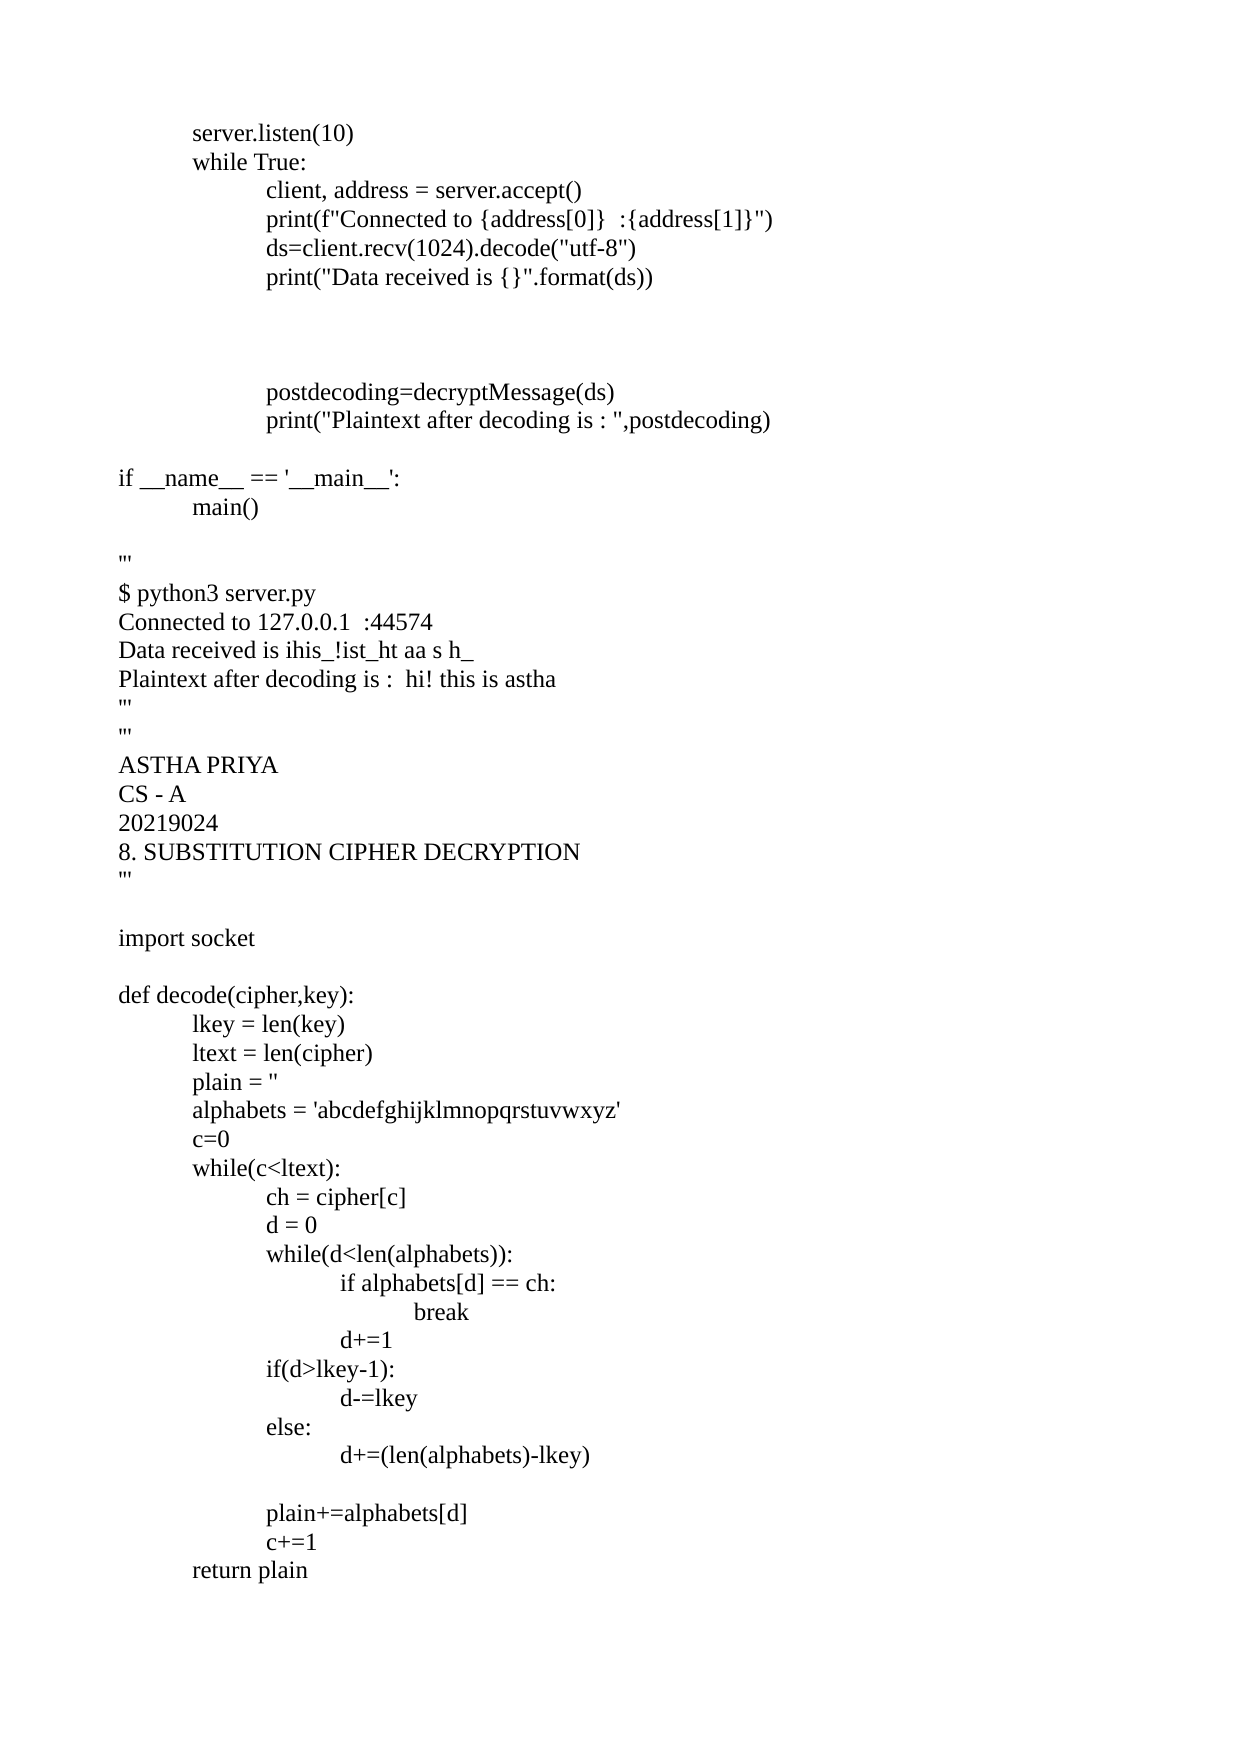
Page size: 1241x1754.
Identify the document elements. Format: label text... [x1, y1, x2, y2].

text ''' [118, 549, 1122, 578]
text ltext = len(cipher) [118, 1038, 1122, 1067]
text c=0 [118, 1124, 1122, 1153]
text print("Plaintext after decoding is : ",postdecoding) [118, 406, 1122, 434]
text while(c<ltext): [118, 1153, 1122, 1182]
text ds=client.recv(1024).decode("utf-8") [118, 233, 1122, 262]
text while(d<len(alphabets)): [118, 1239, 1122, 1268]
text if __name__ == '__main__': [118, 463, 1122, 492]
text lkey = len(key) [118, 1009, 1122, 1038]
text alphabets = 'abcdefghijklmnopqrstuvwxyz' [118, 1096, 1122, 1124]
text ch = cipher[c] [118, 1182, 1122, 1211]
text CS - A [118, 779, 1122, 808]
text d+=(len(alphabets)-lkey) [118, 1441, 1122, 1469]
text ''' [118, 866, 1122, 894]
text break [118, 1297, 1122, 1326]
text $ python3 server.py [118, 578, 1122, 607]
text if alphabets[d] == ch: [118, 1268, 1122, 1297]
text def decode(cipher,key): [118, 981, 1122, 1009]
text Data received is ihis_!ist_ht aa s h_ [118, 636, 1122, 664]
text 20219024 [118, 808, 1122, 837]
text import socket [118, 923, 1122, 952]
text d+=1 [118, 1326, 1122, 1354]
text postdecoding=decryptMessage(ds) [118, 377, 1122, 406]
text ''' [118, 722, 1122, 751]
text else: [118, 1412, 1122, 1441]
text print("Data received is {}".format(ds)) [118, 262, 1122, 291]
text return plain [118, 1556, 1122, 1584]
text 8. SUBSTITUTION CIPHER DECRYPTION [118, 837, 1122, 866]
text d = 0 [118, 1211, 1122, 1239]
text Plaintext after decoding is : hi! this is astha [118, 664, 1122, 693]
text ''' [118, 693, 1122, 722]
text if(d>lkey-1): [118, 1354, 1122, 1383]
text plain = '' [118, 1067, 1122, 1096]
text main() [118, 492, 1122, 521]
text print(f"Connected to {address[0]} :{address[1]}") [118, 204, 1122, 233]
text client, address = server.accept() [118, 176, 1122, 204]
text c+=1 [118, 1527, 1122, 1556]
text plain+=alphabets[d] [118, 1498, 1122, 1527]
text while True: [118, 147, 1122, 176]
text ASTHA PRIYA [118, 751, 1122, 779]
text d-=lkey [118, 1383, 1122, 1412]
text Connected to 127.0.0.1 :44574 [118, 607, 1122, 636]
text server.listen(10) [118, 118, 1122, 147]
